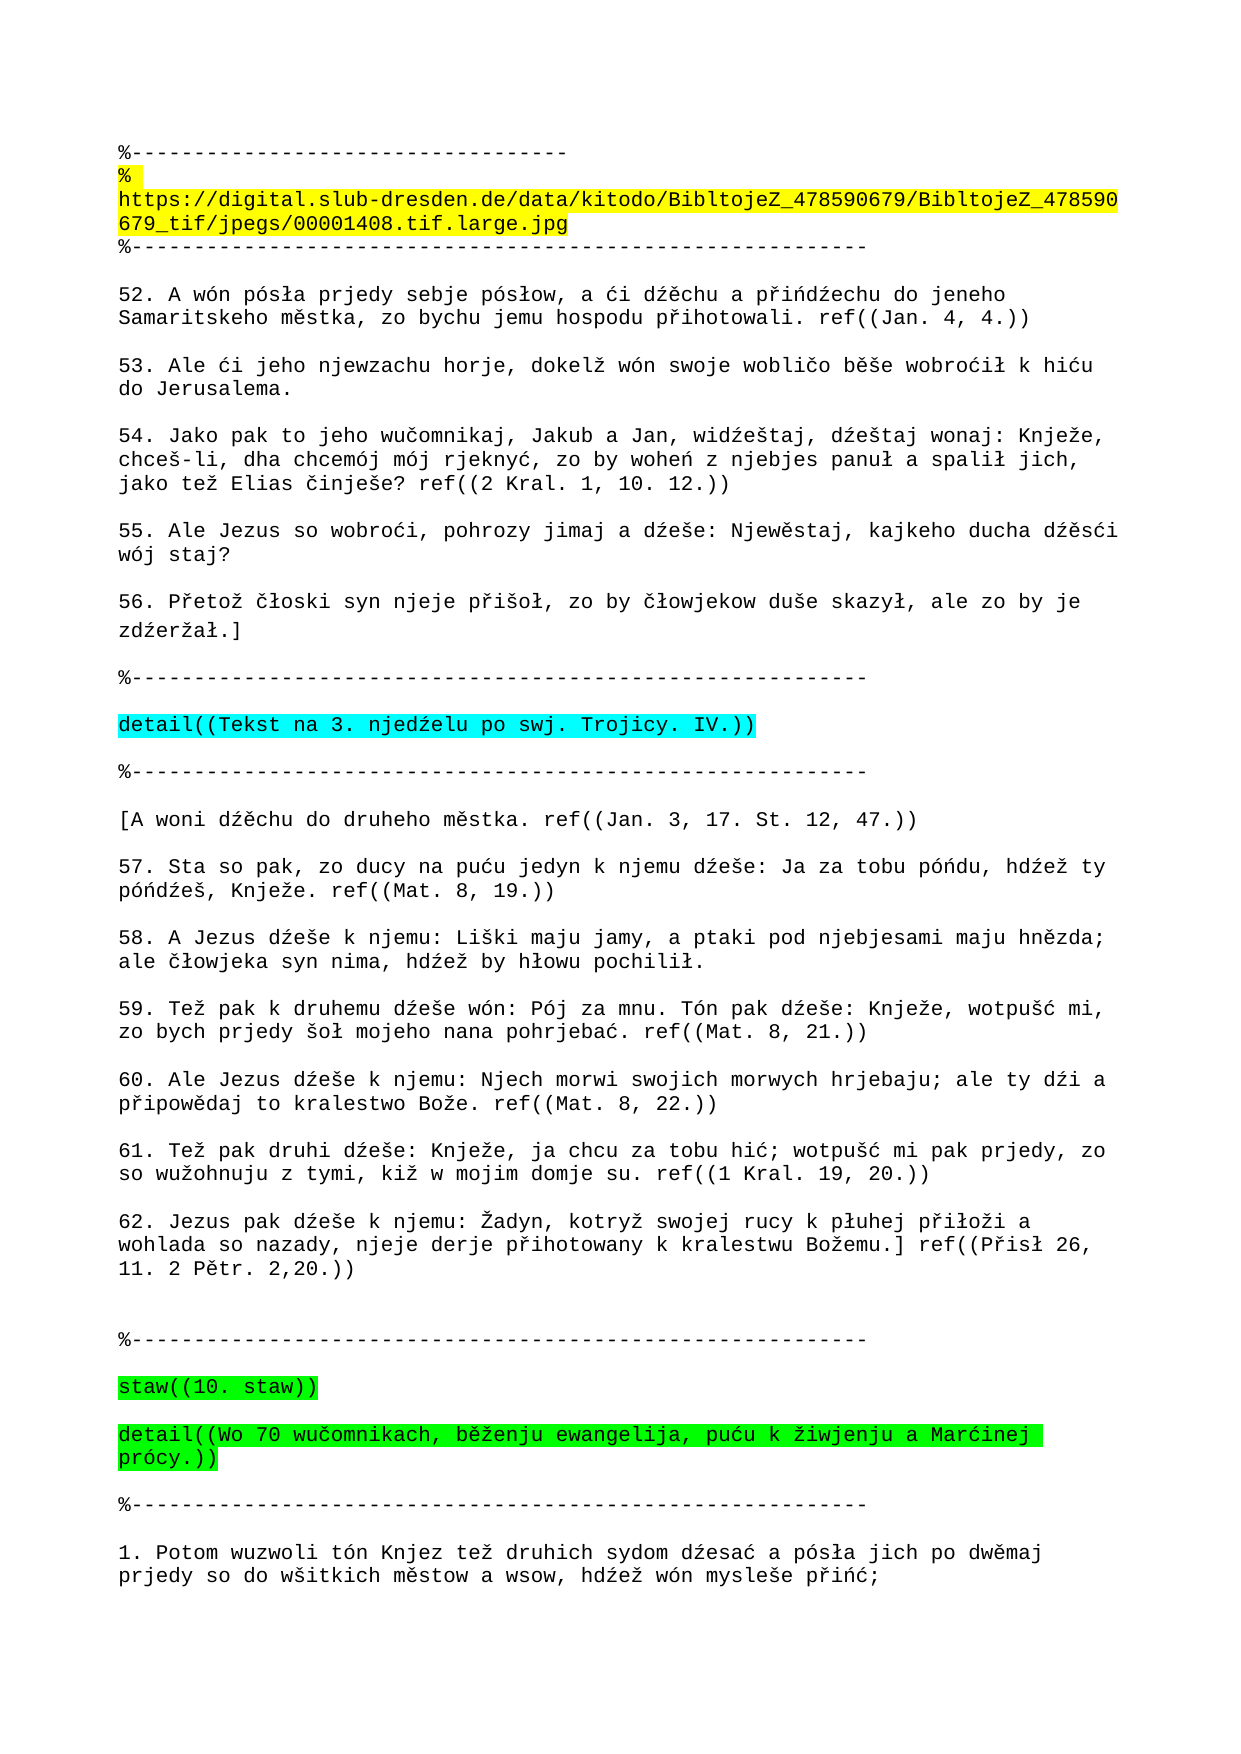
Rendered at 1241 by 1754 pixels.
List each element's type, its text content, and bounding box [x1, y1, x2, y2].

text 53. Ale ći jeho njewzachu horje, dokelž wón swoje wobličo běše wobroćił k hiću do Jerusalema. [118, 354, 1122, 402]
text 62. Jezus pak dźeše k njemu: Žadyn, kotryž swojej rucy k płuhej přiłoži a wohlada so nazady, njeje derje přihotowany k kralestwu Božemu.] ref((Přisł 26, 11. 2 Pětr. 2,20.)) [118, 1211, 1122, 1282]
text %----------------------------------------------------------- [118, 761, 1122, 785]
text detail((Tekst na 3. njedźelu po swj. Trojicy. IV.)) [118, 714, 1122, 738]
text 60. Ale Jezus dźeše k njemu: Njech morwi swojich morwych hrjebaju; ale ty dźi a připowědaj to kralestwo Bože. ref((Mat. 8, 22.)) [118, 1069, 1122, 1116]
text %----------------------------------------------------------- [118, 667, 1122, 691]
text 1. Potom wuzwoli tón Knjez tež druhich sydom dźesać a pósła jich po dwěmaj prjedy so do wšitkich městow a wsow, hdźež wón mysleše přińć; [118, 1542, 1122, 1589]
text 61. Tež pak druhi dźeše: Knježe, ja chcu za tobu hić; wotpušć mi pak prjedy, zo so wužohnuju z tymi, kiž w mojim domje su. ref((1 Kral. 19, 20.)) [118, 1140, 1122, 1187]
text 57. Sta so pak, zo ducy na puću jedyn k njemu dźeše: Ja za tobu póńdu, hdźež ty póńdźeš, Knježe. ref((Mat. 8, 19.)) [118, 856, 1122, 903]
text staw((10. staw)) [118, 1376, 1122, 1400]
text 52. A wón pósła prjedy sebje pósłow, a ći dźěchu a přińdźechu do jeneho Samaritskeho městka, zo bychu jemu hospodu přihotowali. ref((Jan. 4, 4.)) [118, 284, 1122, 331]
text detail((Wo 70 wučomnikach, běženju ewangelija, puću k žiwjenju a Marćinej prócy.)) [118, 1423, 1122, 1471]
text 59. Tež pak k druhemu dźeše wón: Pój za mnu. Tón pak dźeše: Knježe, wotpušć mi, zo bych prjedy šoł mojeho nana pohrjebać. ref((Mat. 8, 21.)) [118, 998, 1122, 1045]
text 58. A Jezus dźeše k njemu: Liški maju jamy, a ptaki pod njebjesami maju hnězda; ale čłowjeka syn nima, hdźež by hłowu pochilił. [118, 927, 1122, 974]
text 55. Ale Jezus so wobroći, pohrozy jimaj a dźeše: Njewěstaj, kajkeho ducha dźěsći wój staj? [118, 520, 1122, 567]
text 56. Přetož čłoski syn njeje přišoł, zo by čłowjekow duše skazył, ale zo by je zdźeržał.] [118, 591, 1122, 643]
text %----------------------------------- [118, 142, 1122, 165]
text 54. Jako pak to jeho wučomnikaj, Jakub a Jan, widźeštaj, dźeštaj wonaj: Knježe, chceš-li, dha chcemój mój rjeknyć, zo by woheń z njebjes panuł a spalił jich, jako tež Elias činješe? ref((2 Kral. 1, 10. 12.)) [118, 426, 1122, 496]
text [A woni dźěchu do druheho městka. ref((Jan. 3, 17. St. 12, 47.)) [118, 809, 1122, 832]
text %----------------------------------------------------------- [118, 1494, 1122, 1518]
text % https://digital.slub-dresden.de/data/kitodo/BibltojeZ_478590679/BibltojeZ_478590679_tif/jpegs/00001408.tif.large.jpg [118, 165, 1122, 236]
text %----------------------------------------------------------- [118, 236, 1122, 260]
text %----------------------------------------------------------- [118, 1329, 1122, 1353]
